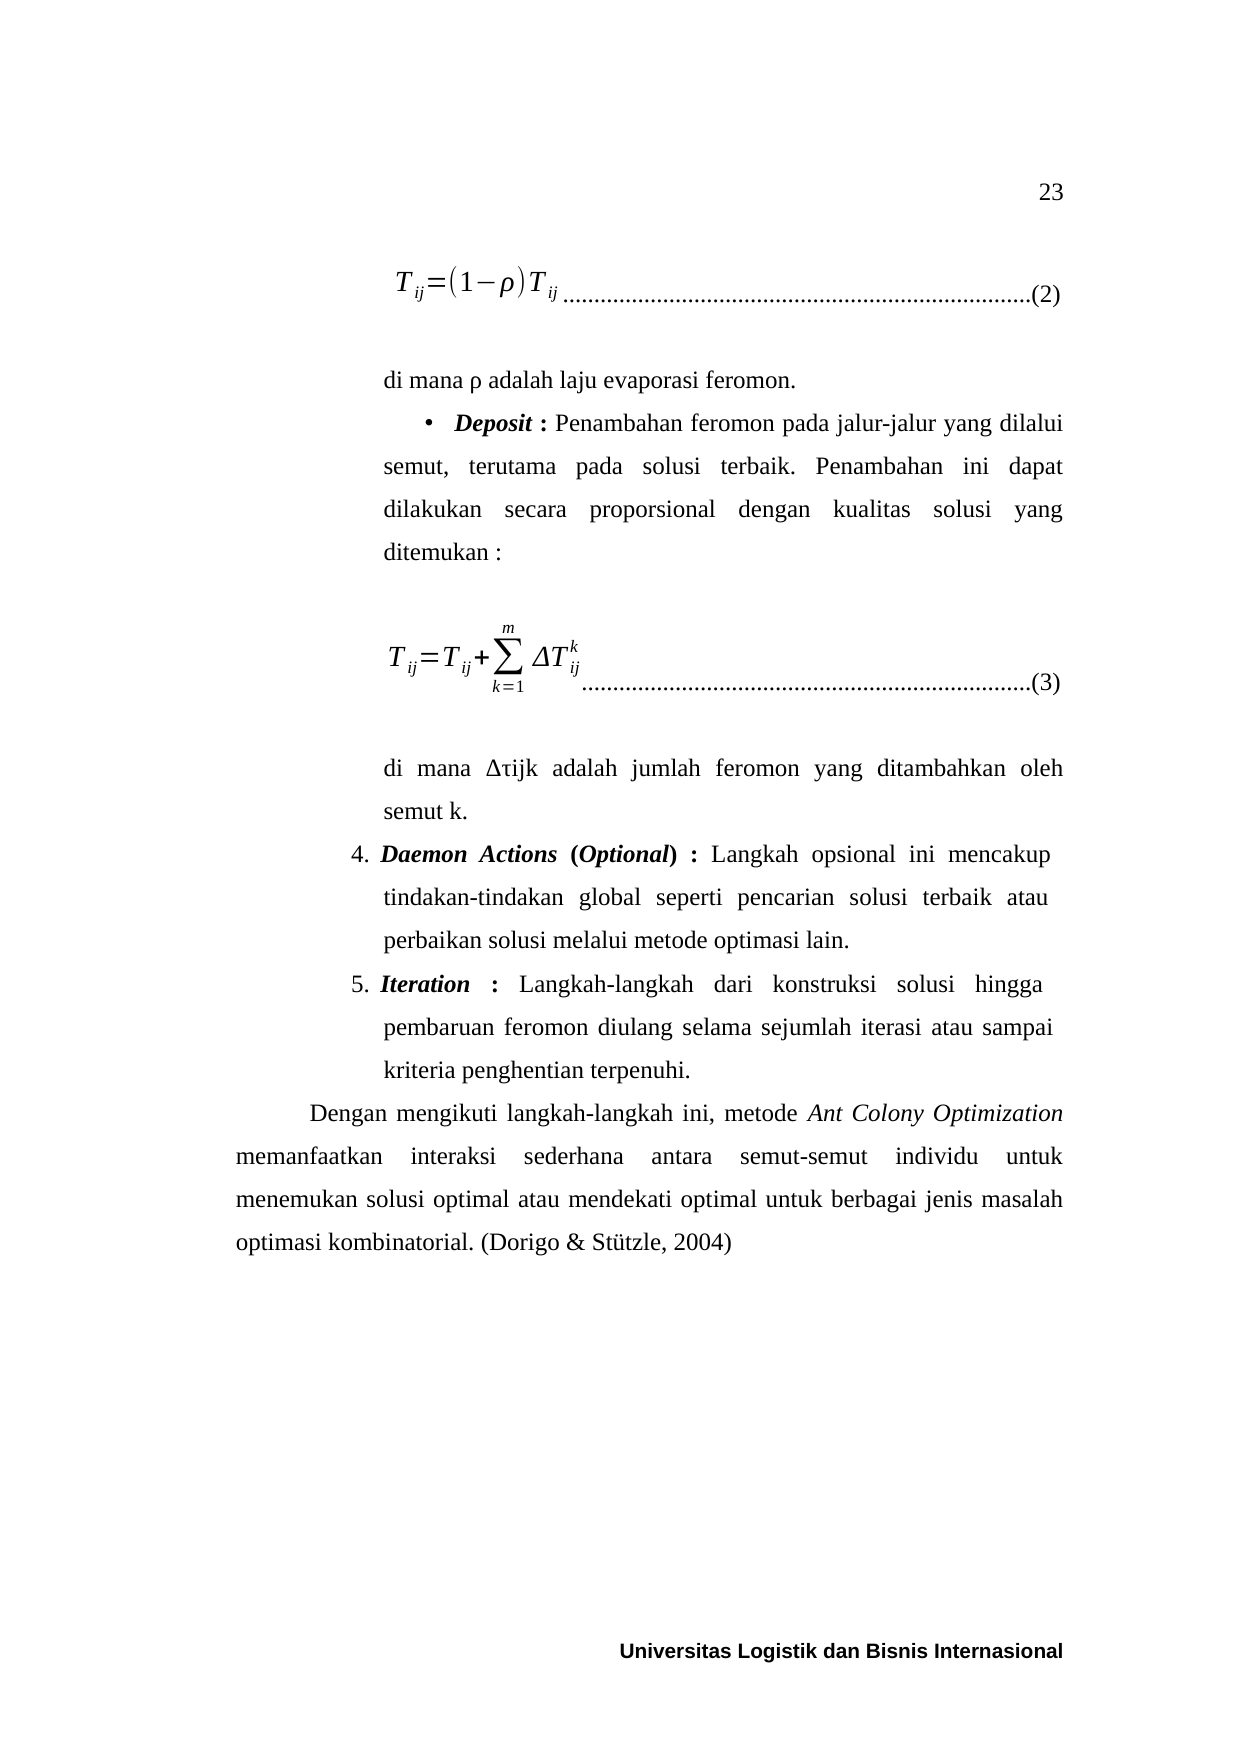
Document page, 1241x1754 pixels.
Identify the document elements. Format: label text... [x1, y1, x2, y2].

list Deposit : Penambahan feromon pada jalur-jalur yang dilalui semut, terutama pada solusi terbaik. Penambahan ini dapat dilakukan secara proporsional dengan kualitas solusi yang ditemukan : [354, 408, 1063, 566]
list di mana Δτijk adalah jumlah feromon yang ditambahkan oleh semut k. [354, 753, 1063, 825]
table_header ...........................................................................(2) [563, 236, 1063, 322]
table_header ........................................................................(3) [581, 624, 1063, 710]
list Daemon Actions (Optional) : Langkah opsional ini mencakup tindakan-tindakan global seperti pencarian solusi terbaik atau perbaikan solusi melalui metode optimasi lain. [280, 839, 1063, 954]
table_header [375, 624, 581, 710]
list di mana ρ adalah laju evaporasi feromon. [354, 365, 1063, 394]
list Iteration : Langkah-langkah dari konstruksi solusi hingga pembaruan feromon diulang selama sejumlah iterasi atau sampai kriteria penghentian terpenuhi. [280, 969, 1063, 1084]
text Dengan mengikuti langkah-langkah ini, metode Ant Colony Optimization memanfaatkan interaksi sederhana antara semut-semut individu untuk menemukan solusi optimal atau mendekati optimal untuk berbagai jenis masalah optimasi kombinatorial. (Dorigo & Stützle, 2004) [236, 1098, 1063, 1256]
table_header [375, 236, 562, 322]
